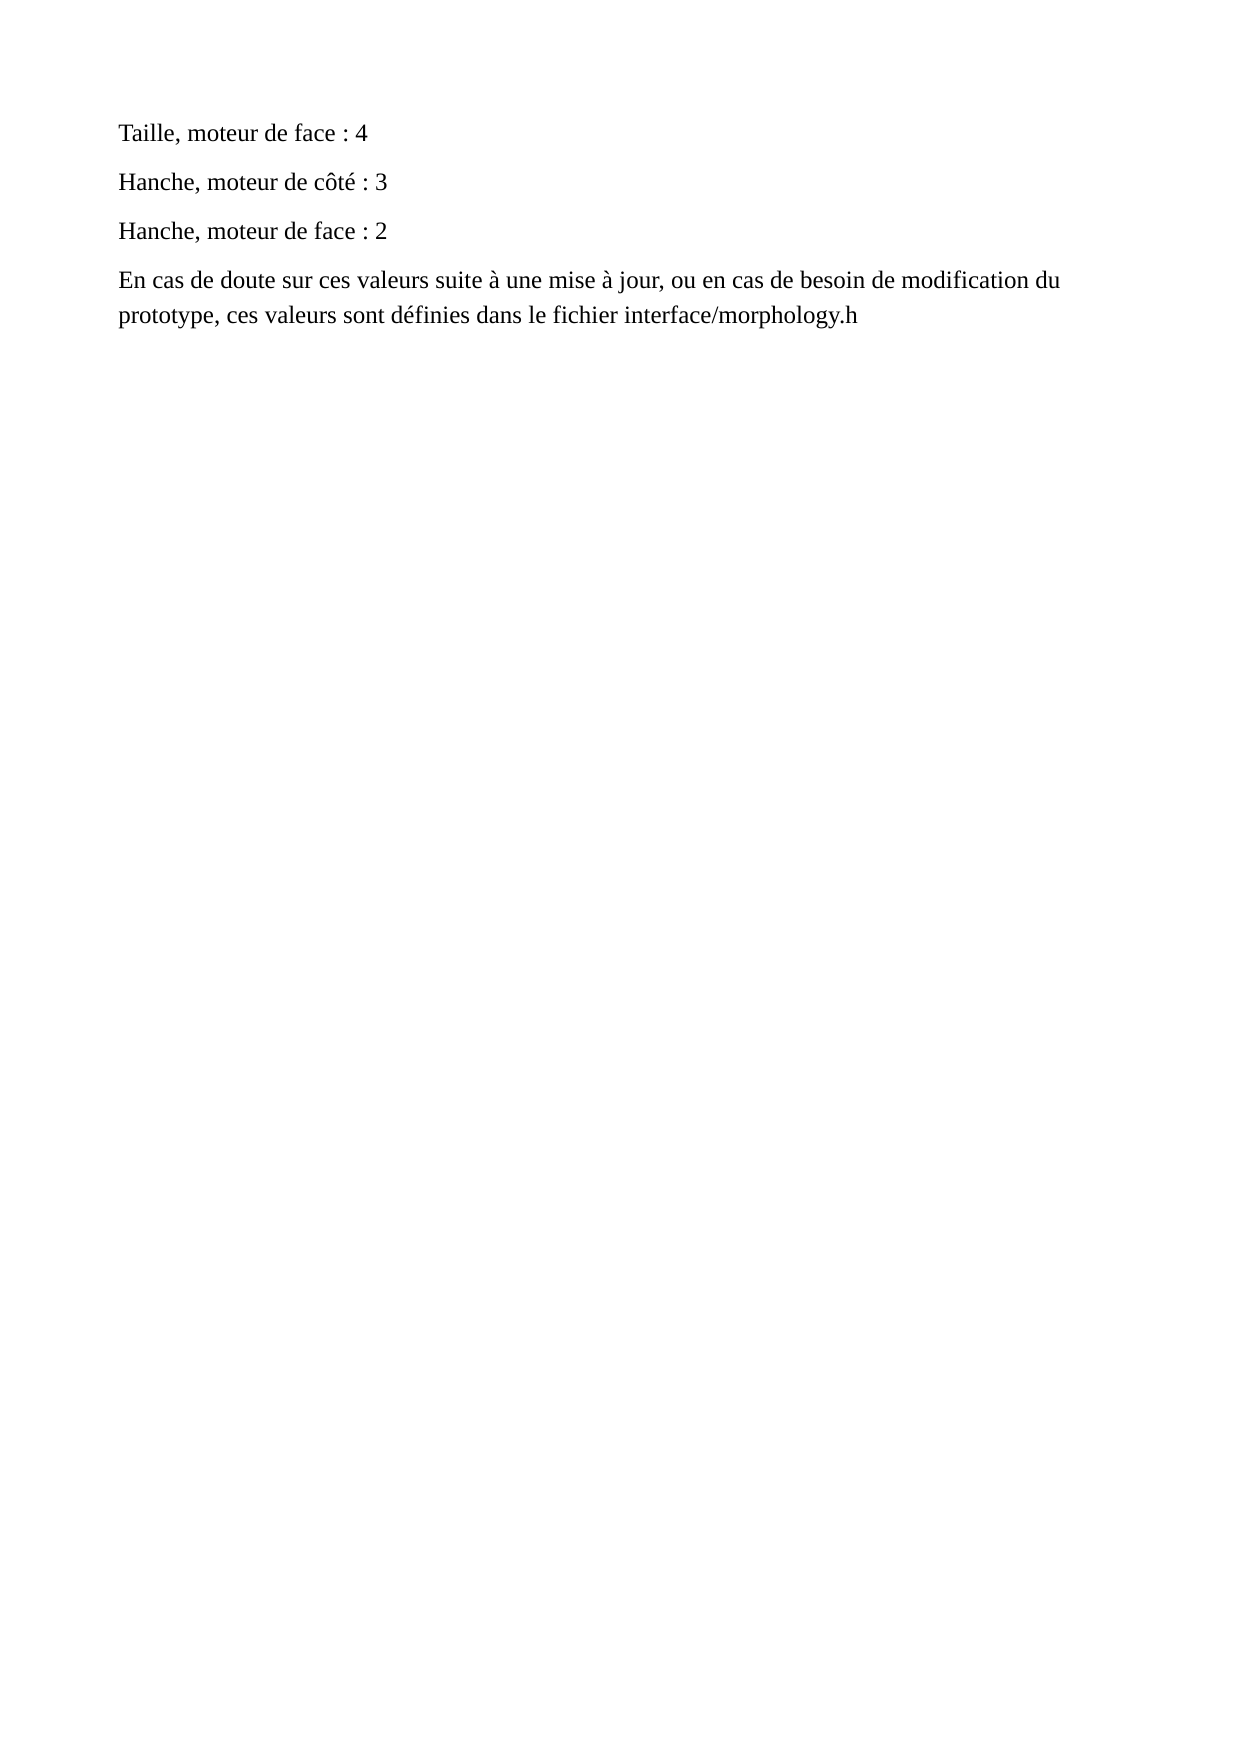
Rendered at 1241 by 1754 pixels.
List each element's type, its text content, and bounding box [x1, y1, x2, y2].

text Hanche, moteur de face : 2 [118, 216, 1122, 245]
text Hanche, moteur de côté : 3 [118, 167, 1122, 196]
text Taille, moteur de face : 4 [118, 118, 1122, 147]
text En cas de doute sur ces valeurs suite à une mise à jour, ou en cas de besoin de modification du prototype, ces valeurs sont définies dans le fichier interface/morphology.h [118, 265, 1122, 328]
